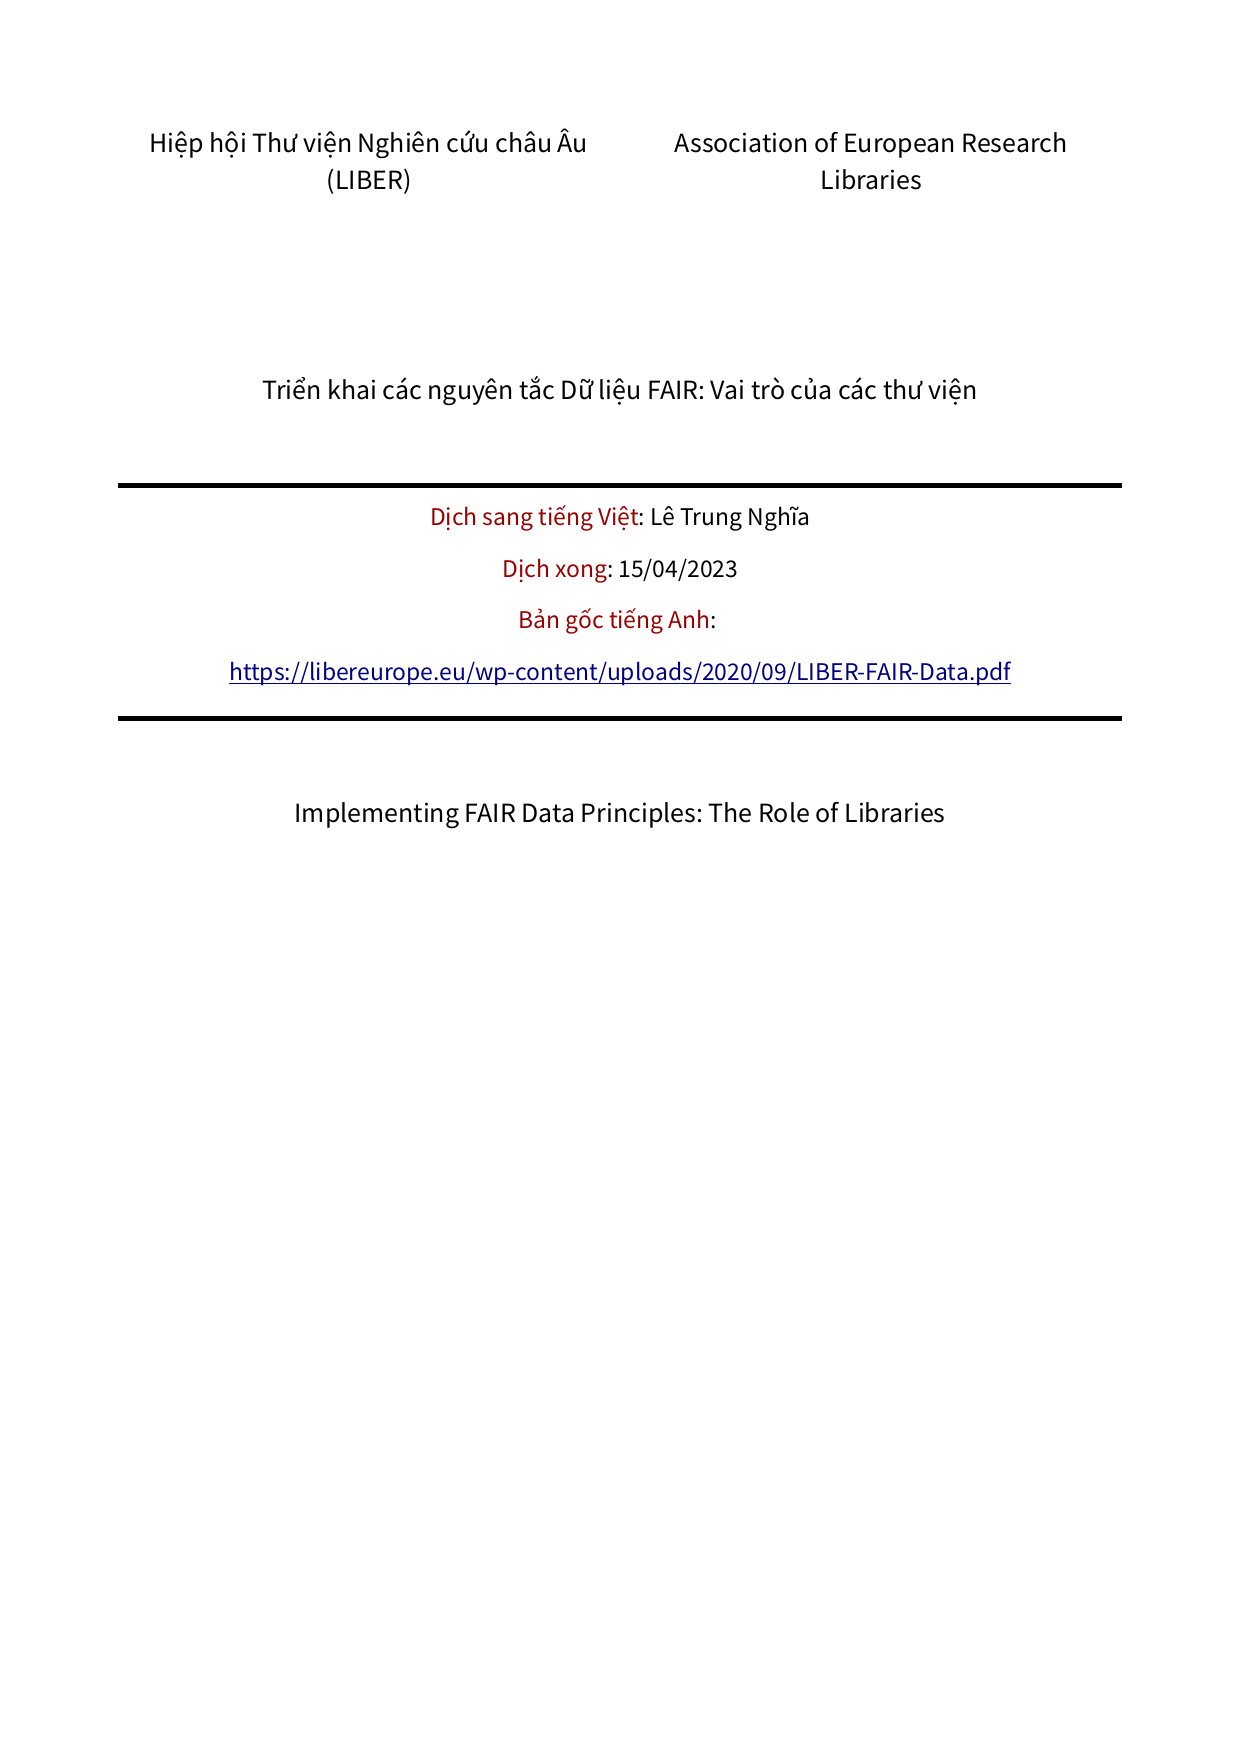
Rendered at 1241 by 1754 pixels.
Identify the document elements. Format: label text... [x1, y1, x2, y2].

table_header Hiệp hội Thư viện Nghiên cứu châu Âu (LIBER) [118, 118, 620, 202]
table_header Association of European Research Libraries [620, 118, 1122, 202]
table_header Dịch sang tiếng Việt: Lê Trung Nghĩa Dịch xong: 15/04/2023 Bản gốc tiếng Anh: https://libereurope.eu/wp-content/uploads/2020/09/LIBER-FAIR-Data.pdf [118, 488, 1122, 716]
text Implementing FAIR Data Principles: The Role of Libraries [118, 793, 1122, 829]
text Triển khai các nguyên tắc Dữ liệu FAIR: Vai trò của các thư viện [118, 371, 1122, 407]
